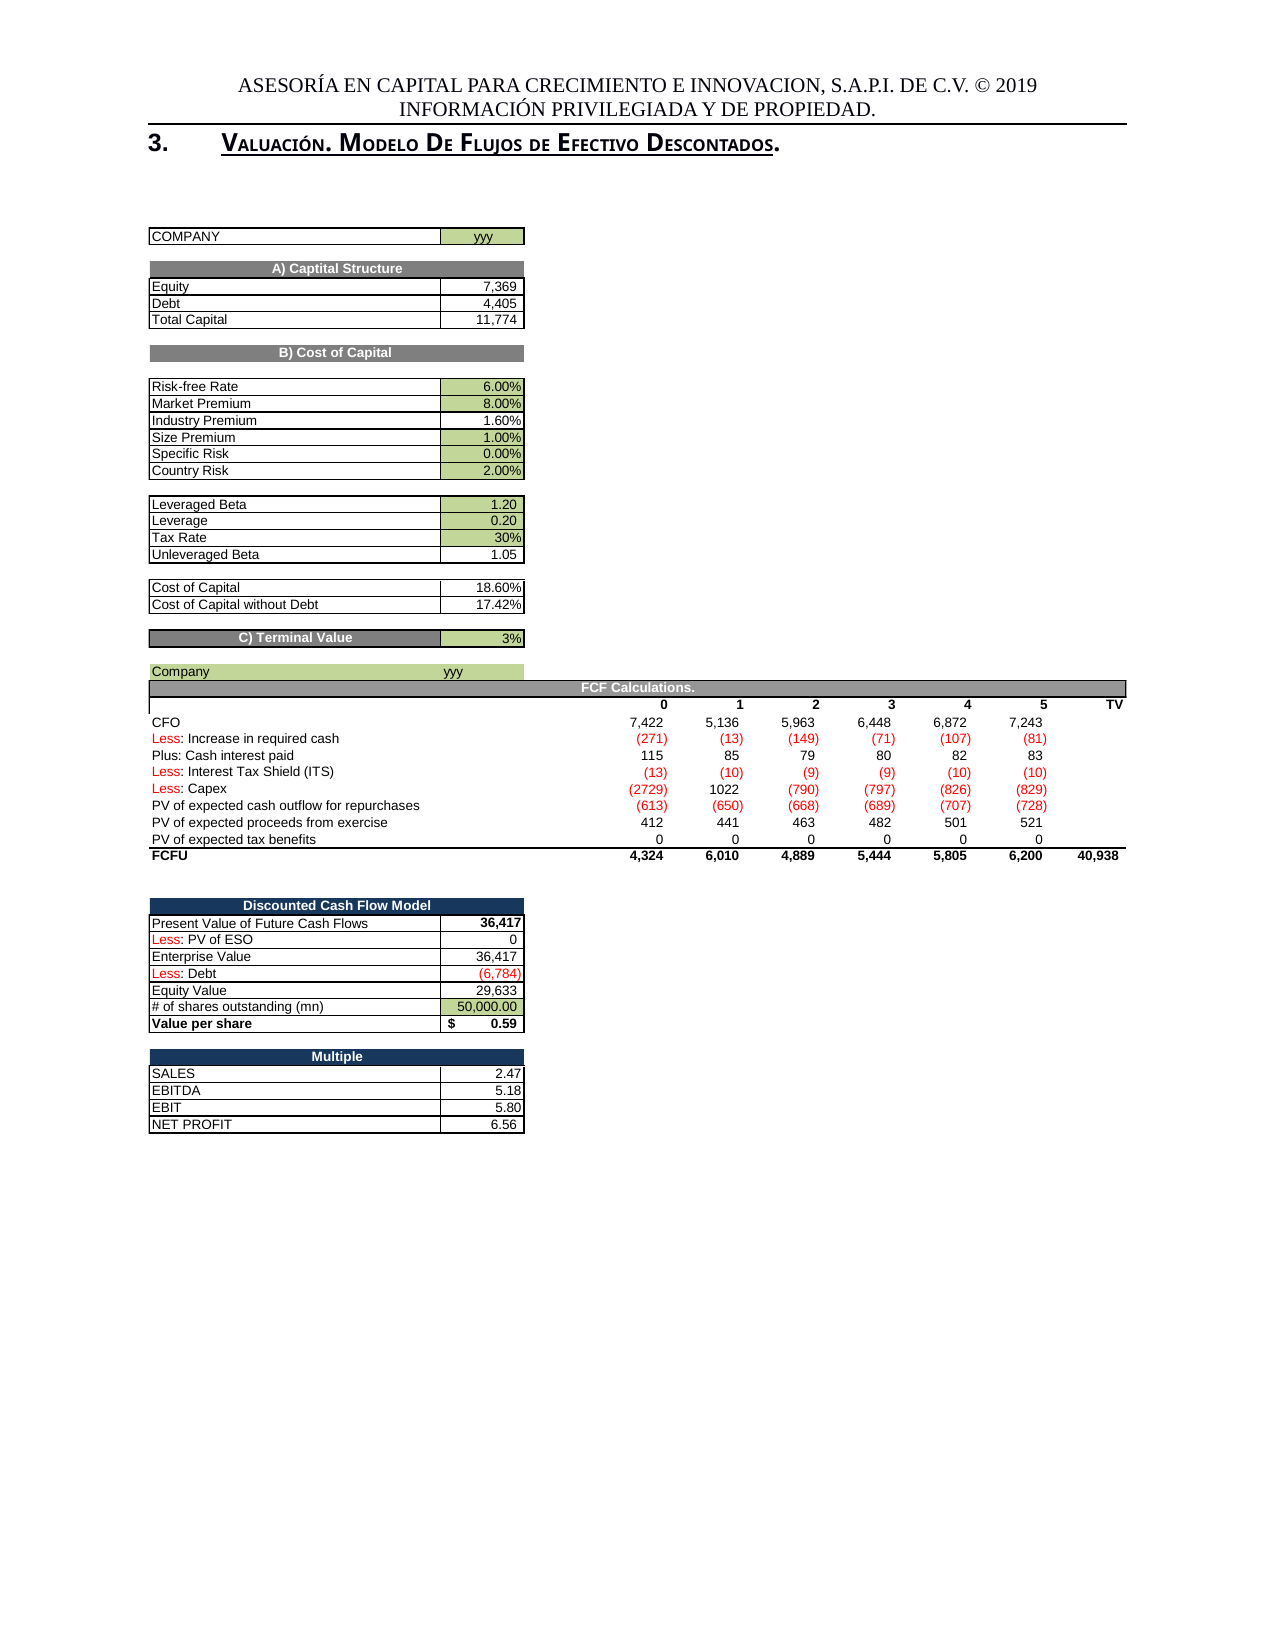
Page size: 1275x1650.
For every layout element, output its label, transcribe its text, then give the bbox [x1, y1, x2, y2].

list Valuación. Modelo De Flujos de Efectivo Descontados. [148, 125, 1127, 159]
